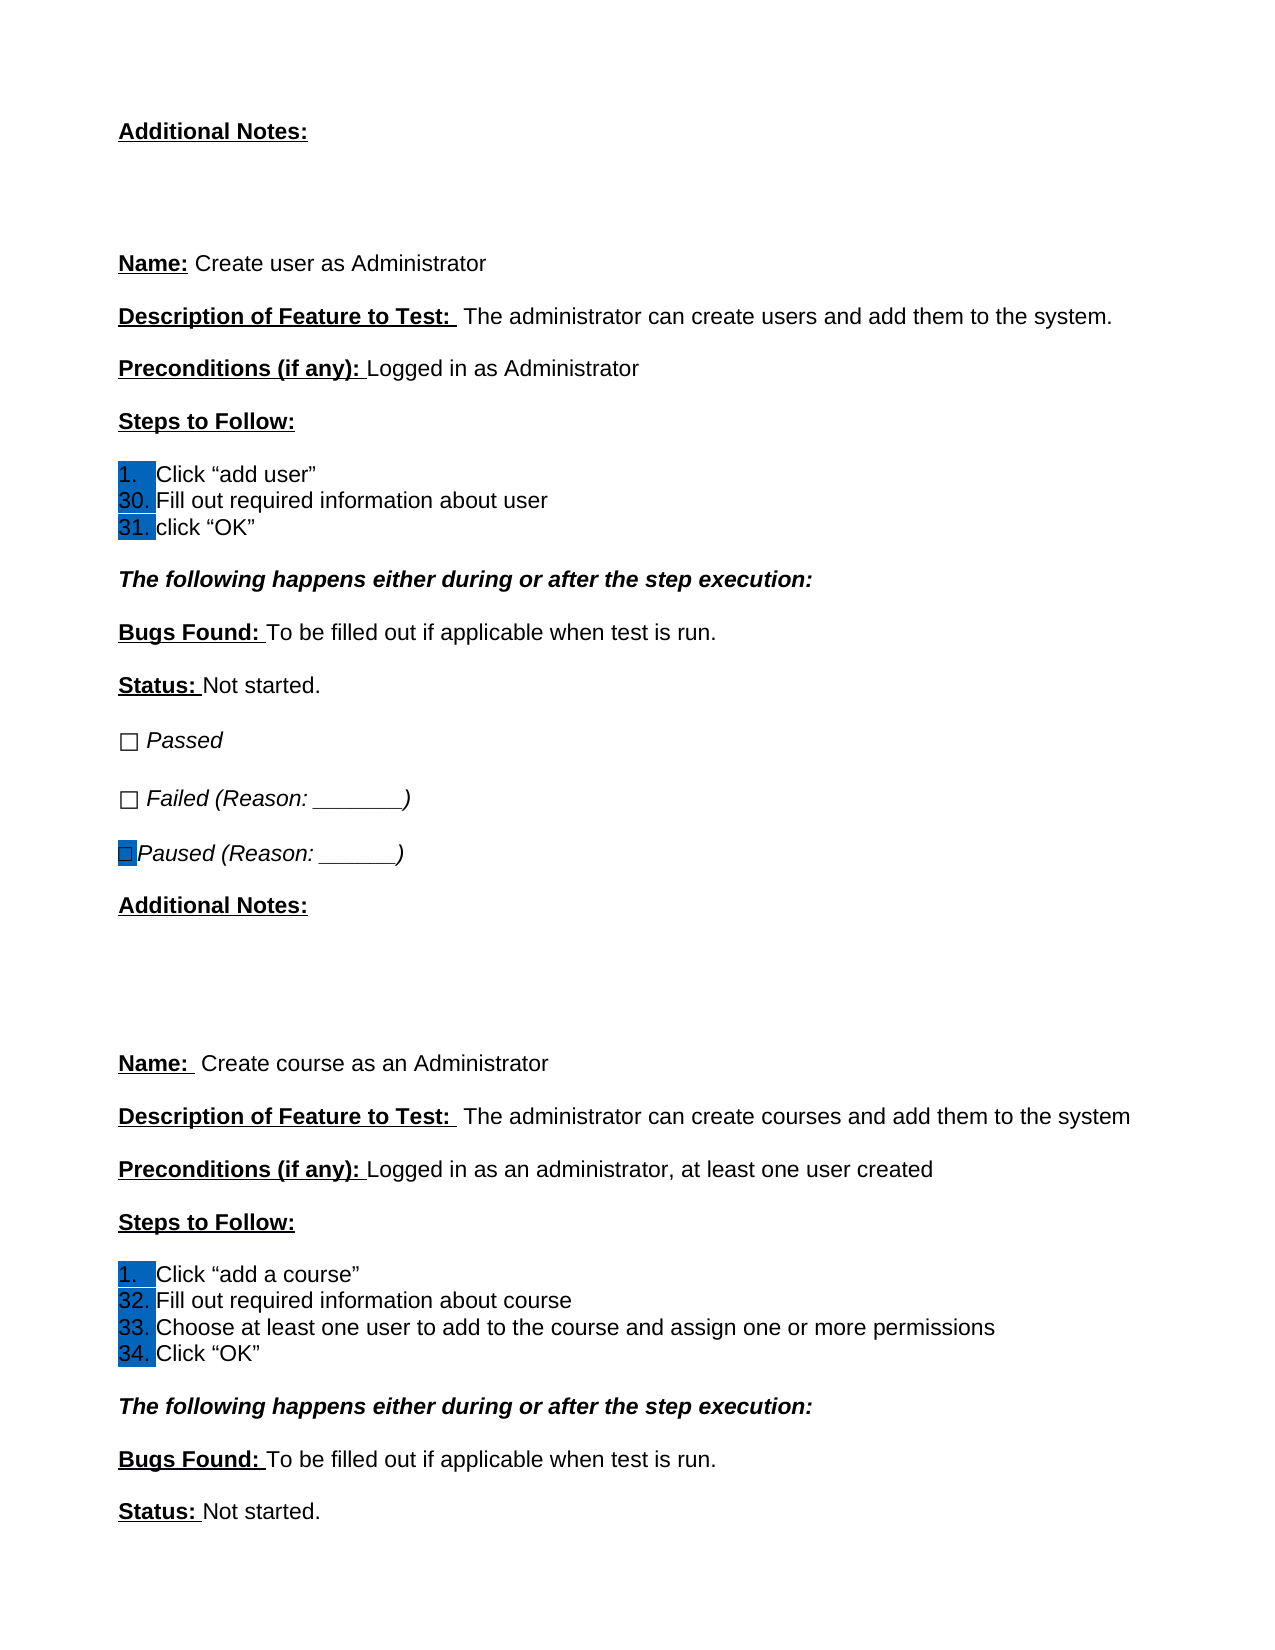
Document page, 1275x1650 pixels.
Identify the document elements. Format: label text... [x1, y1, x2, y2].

list Fill out required information about user [156, 487, 1157, 513]
text Additional Notes: [118, 892, 1157, 918]
list Paused (Reason: ______) [118, 839, 1157, 866]
text Bugs Found: To be filled out if applicable when test is run. [118, 619, 1157, 645]
list Click “add user” [156, 461, 1157, 487]
text Description of Feature to Test: The administrator can create courses and add them to the system [118, 1103, 1157, 1129]
text □ Passed [118, 724, 1157, 756]
text Description of Feature to Test: The administrator can create users and add them to the system. [118, 303, 1157, 329]
text □ Failed (Reason: _______) [118, 782, 1157, 813]
text The following happens either during or after the step execution: [118, 1393, 1157, 1419]
text Bugs Found: To be filled out if applicable when test is run. [118, 1446, 1157, 1472]
text Status: Not started. [118, 672, 1157, 698]
text Status: Not started. [118, 1498, 1157, 1525]
list Click “add a course” [156, 1261, 1157, 1287]
text Additional Notes: [118, 118, 1157, 144]
text Steps to Follow: [118, 408, 1157, 434]
list Fill out required information about course [118, 1287, 1157, 1314]
text The following happens either during or after the step execution: [118, 566, 1157, 592]
list Click “OK” [156, 1340, 1157, 1367]
text Steps to Follow: [118, 1208, 1157, 1235]
text Preconditions (if any): Logged in as an administrator, at least one user created [118, 1156, 1157, 1182]
text Preconditions (if any): Logged in as Administrator [118, 355, 1157, 382]
text Name: Create user as Administrator [118, 250, 1157, 276]
list click “OK” [118, 513, 1157, 540]
list Choose at least one user to add to the course and assign one or more permissions [156, 1314, 1157, 1340]
text Name: Create course as an Administrator [118, 1050, 1157, 1077]
